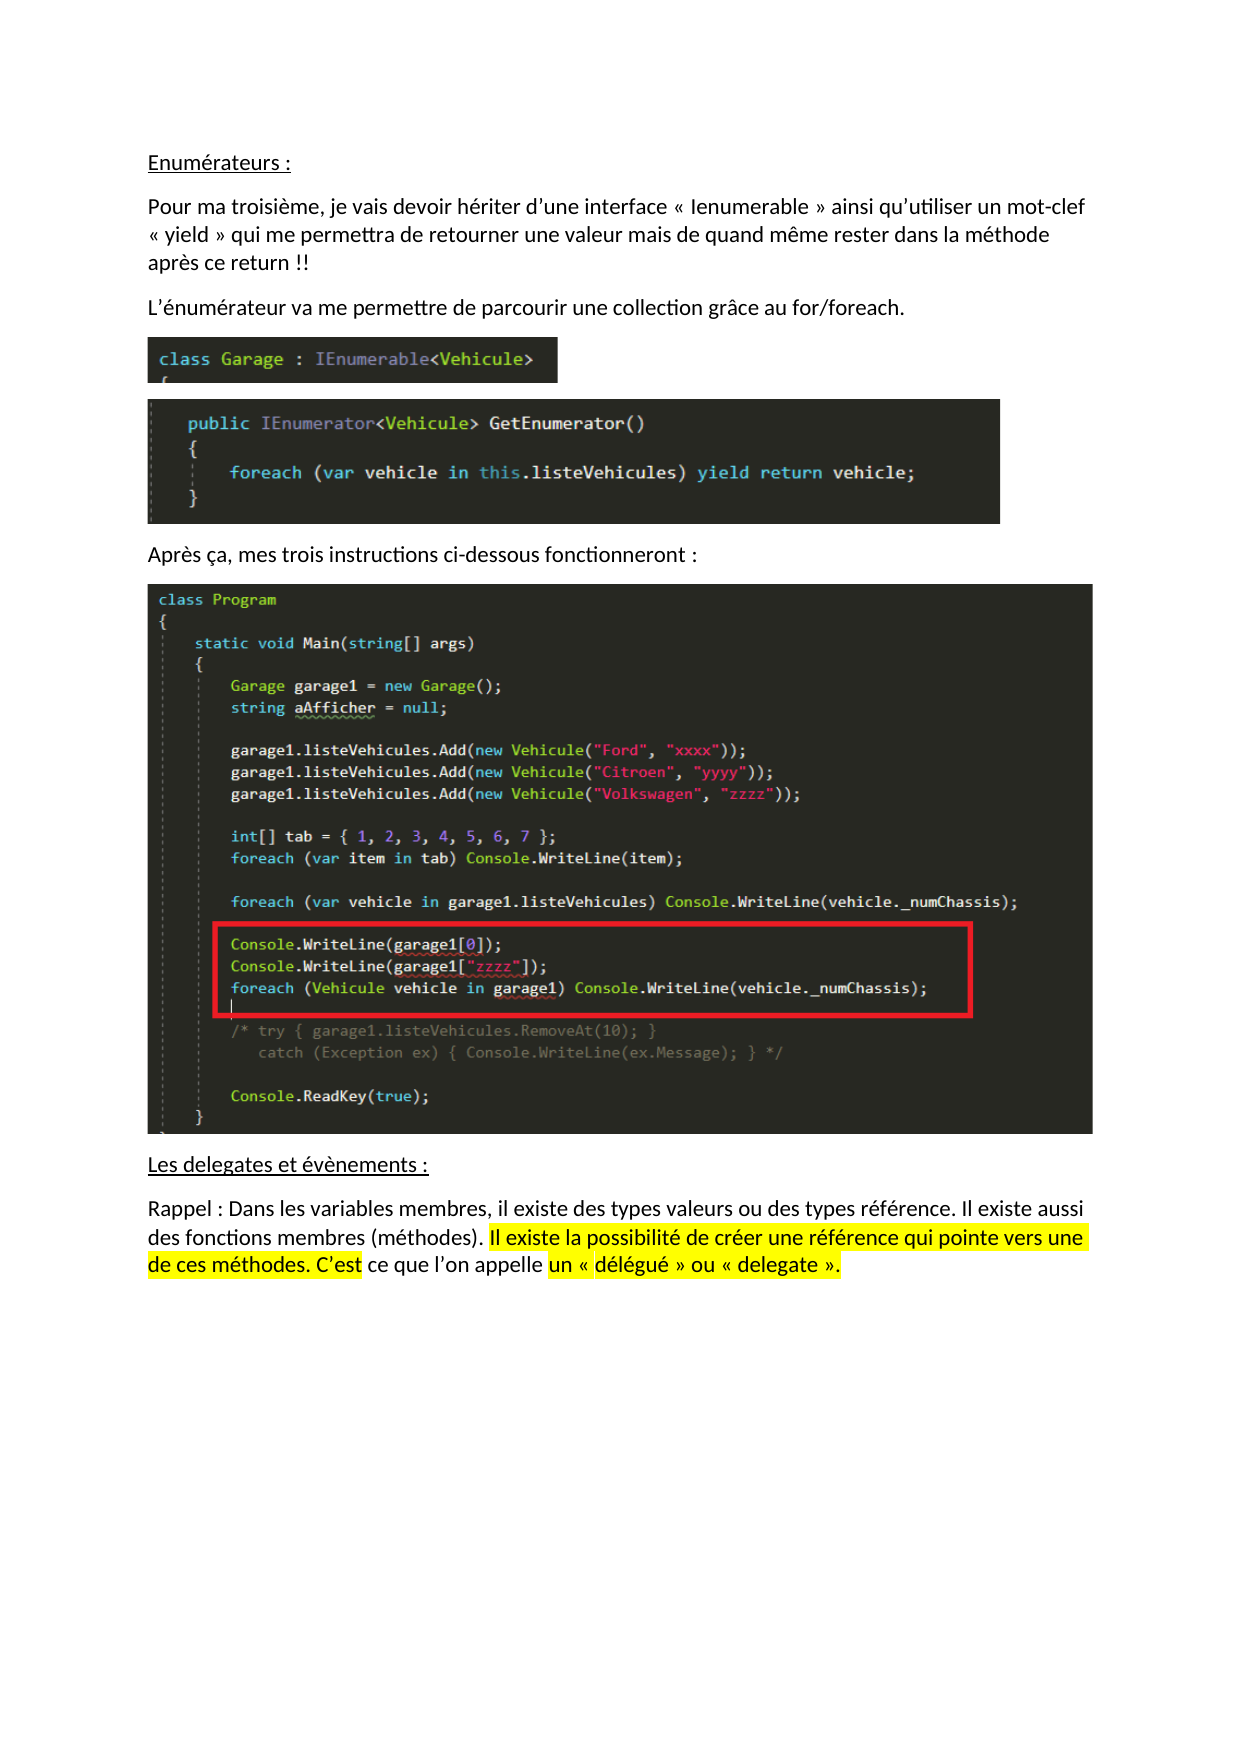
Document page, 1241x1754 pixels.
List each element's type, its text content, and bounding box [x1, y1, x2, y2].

text Après ça, mes trois instructions ci-dessous fonctionneront : [148, 540, 1093, 568]
text Les delegates et évènements : [148, 1150, 1093, 1178]
text Rappel : Dans les variables membres, il existe des types valeurs ou des types référence. Il existe aussi des fonctions membres (méthodes). Il existe la possibilité de créer une référence qui pointe vers une de ces méthodes. C’est ce que l’on appelle un « délégué » ou « delegate ». [148, 1194, 1093, 1279]
text Enumérateurs : [148, 148, 1093, 176]
text L’énumérateur va me permettre de parcourir une collection grâce au for/foreach. [148, 293, 1093, 321]
text Pour ma troisième, je vais devoir hériter d’une interface « Ienumerable » ainsi qu’utiliser un mot-clef « yield » qui me permettra de retourner une valeur mais de quand même rester dans la méthode après ce return !! [148, 192, 1093, 276]
